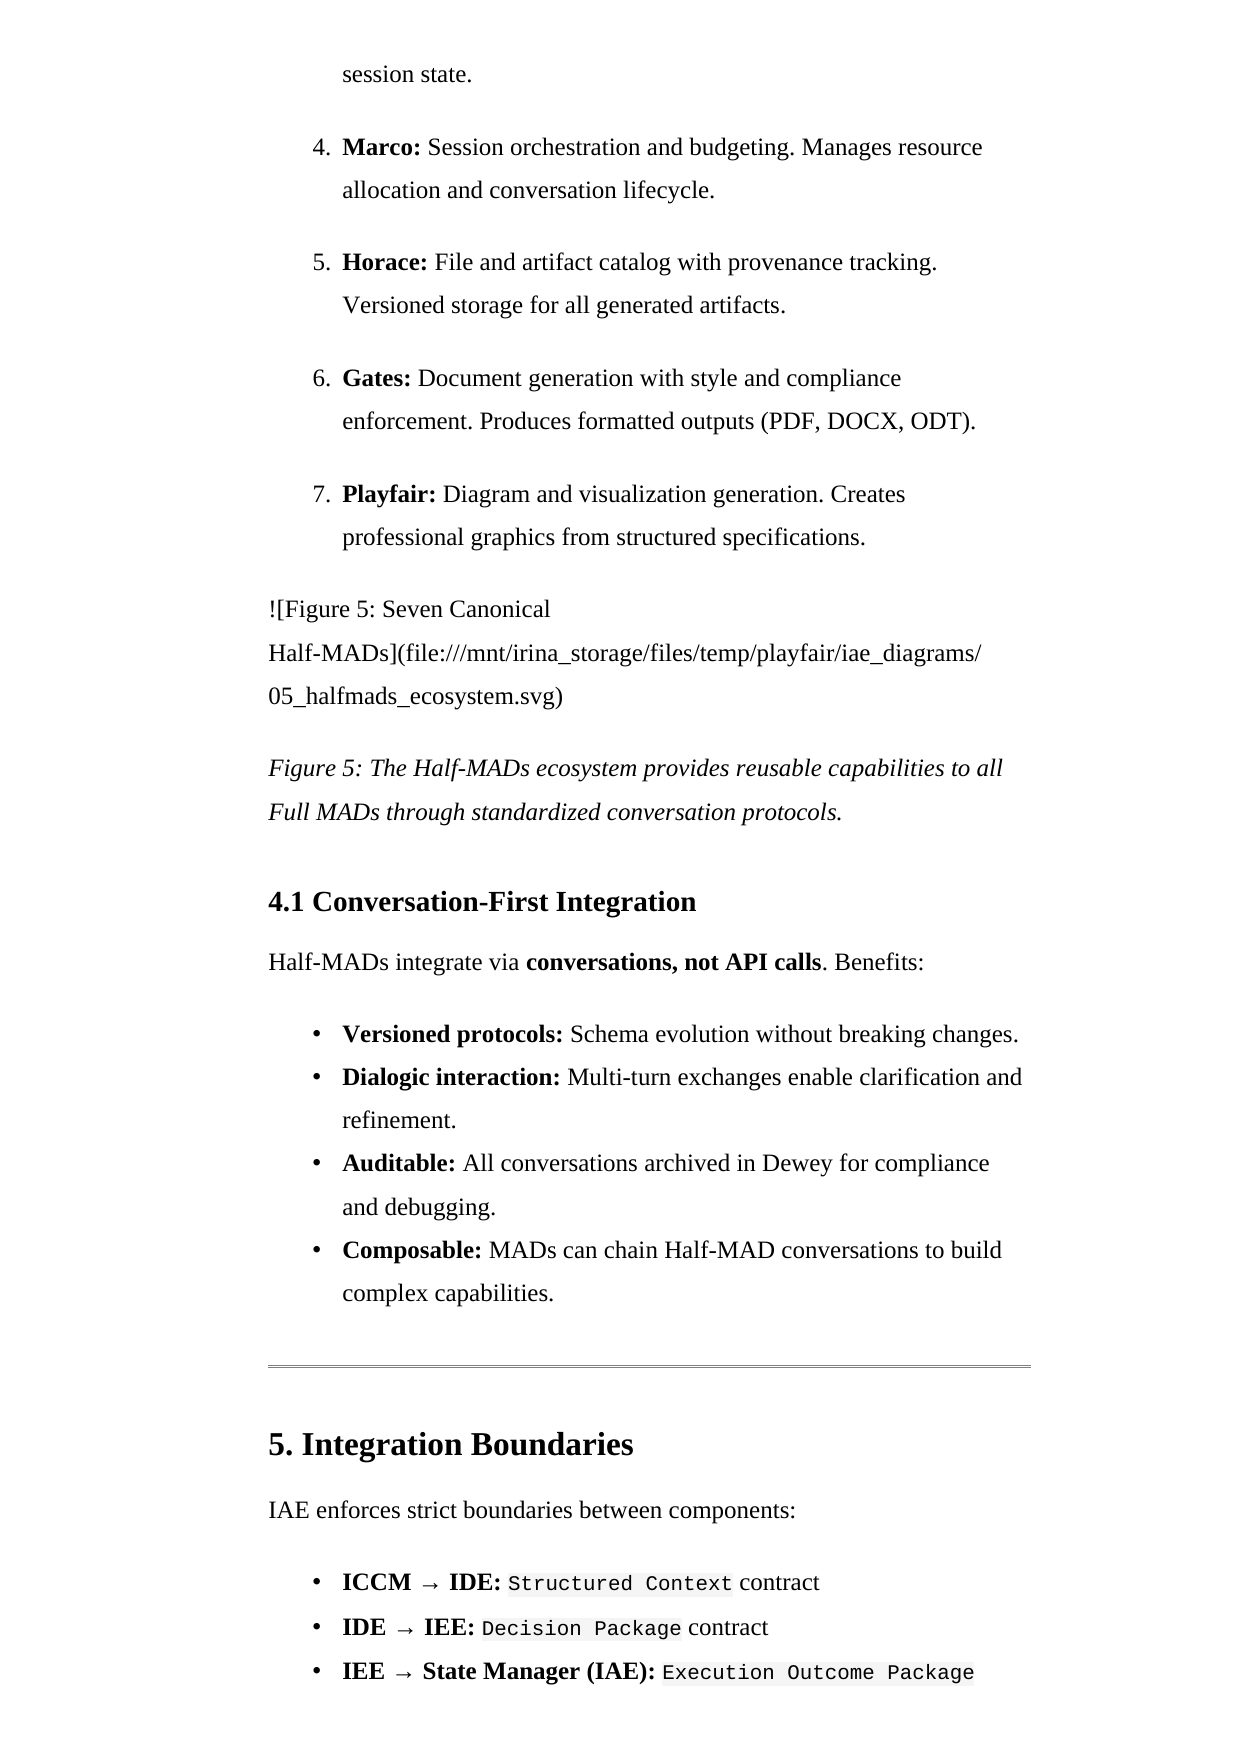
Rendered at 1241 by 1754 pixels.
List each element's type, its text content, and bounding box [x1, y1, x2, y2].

list IDE → IEE: Decision Package contract [312, 1612, 1031, 1641]
list ICCM → IDE: Structured Context contract [312, 1567, 1031, 1597]
text IAE enforces strict boundaries between components: [268, 1495, 1031, 1523]
list IEE → State Manager (IAE): Execution Outcome Package [312, 1656, 1031, 1686]
list Dialogic interaction: Multi-turn exchanges enable clarification and refinement. [312, 1062, 1031, 1134]
text ![Figure 5: Seven Canonical Half-MADs](file:///mnt/irina_storage/files/temp/playfair/iae_diagrams/05_halfmads_ecosystem.svg) [268, 594, 1031, 709]
list Horace: File and artifact catalog with provenance tracking. Versioned storage for all generated artifacts. [312, 247, 1031, 319]
list session state. [312, 59, 1031, 88]
list Composable: MADs can chain Half-MAD conversations to build complex capabilities. [312, 1235, 1031, 1307]
list Playfair: Diagram and visualization generation. Creates professional graphics from structured specifications. [312, 479, 1031, 551]
subtitle 5. Integration Boundaries [268, 1425, 1031, 1463]
list Gates: Document generation with style and compliance enforcement. Produces formatted outputs (PDF, DOCX, ODT). [312, 363, 1031, 435]
list Versioned protocols: Schema evolution without breaking changes. [312, 1019, 1031, 1048]
list Auditable: All conversations archived in Dewey for compliance and debugging. [312, 1148, 1031, 1220]
text Half-MADs integrate via conversations, not API calls. Benefits: [268, 947, 1031, 975]
subtitle 4.1 Conversation-First Integration [268, 884, 1031, 917]
list Marco: Session orchestration and budgeting. Manages resource allocation and conversation lifecycle. [312, 132, 1031, 203]
text Figure 5: The Half-MADs ecosystem provides reusable capabilities to all Full MADs through standardized conversation protocols. [268, 753, 1031, 825]
